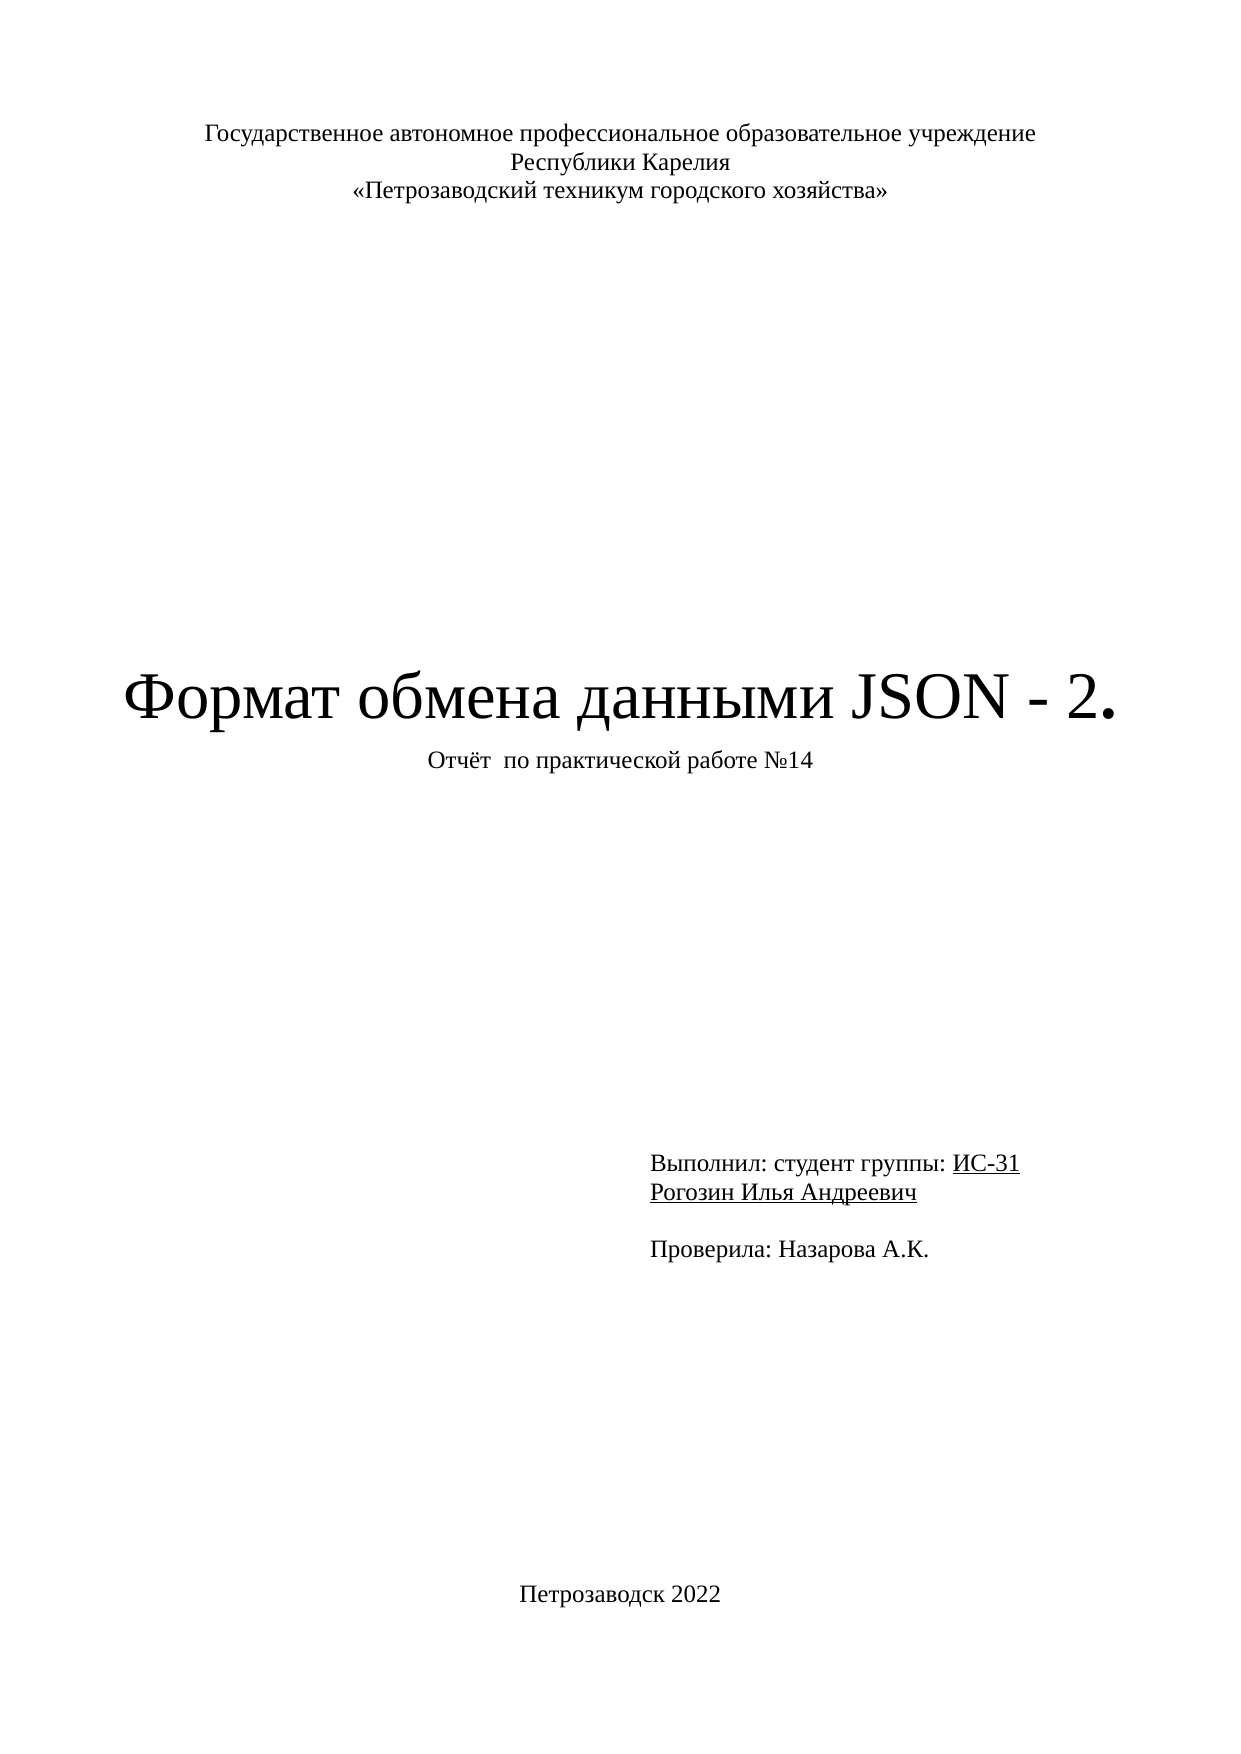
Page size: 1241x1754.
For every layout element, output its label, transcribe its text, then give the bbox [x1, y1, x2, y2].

text Выполнил: студент группы: ИС-31 [650, 1148, 1122, 1177]
text Рогозин Илья Андреевич [650, 1177, 1122, 1206]
subtitle Формат обмена данными JSON - 2. [118, 656, 1122, 733]
text Государственное автономное профессиональное образовательное учреждение [118, 118, 1122, 147]
text Отчёт по практической работе №14 [118, 746, 1122, 774]
text Петрозаводск 2022 [118, 1579, 1122, 1608]
text Проверила: Назарова А.К. [650, 1234, 1122, 1263]
text «Петрозаводский техникум городского хозяйства» [118, 176, 1122, 204]
text Республики Карелия [118, 147, 1122, 176]
